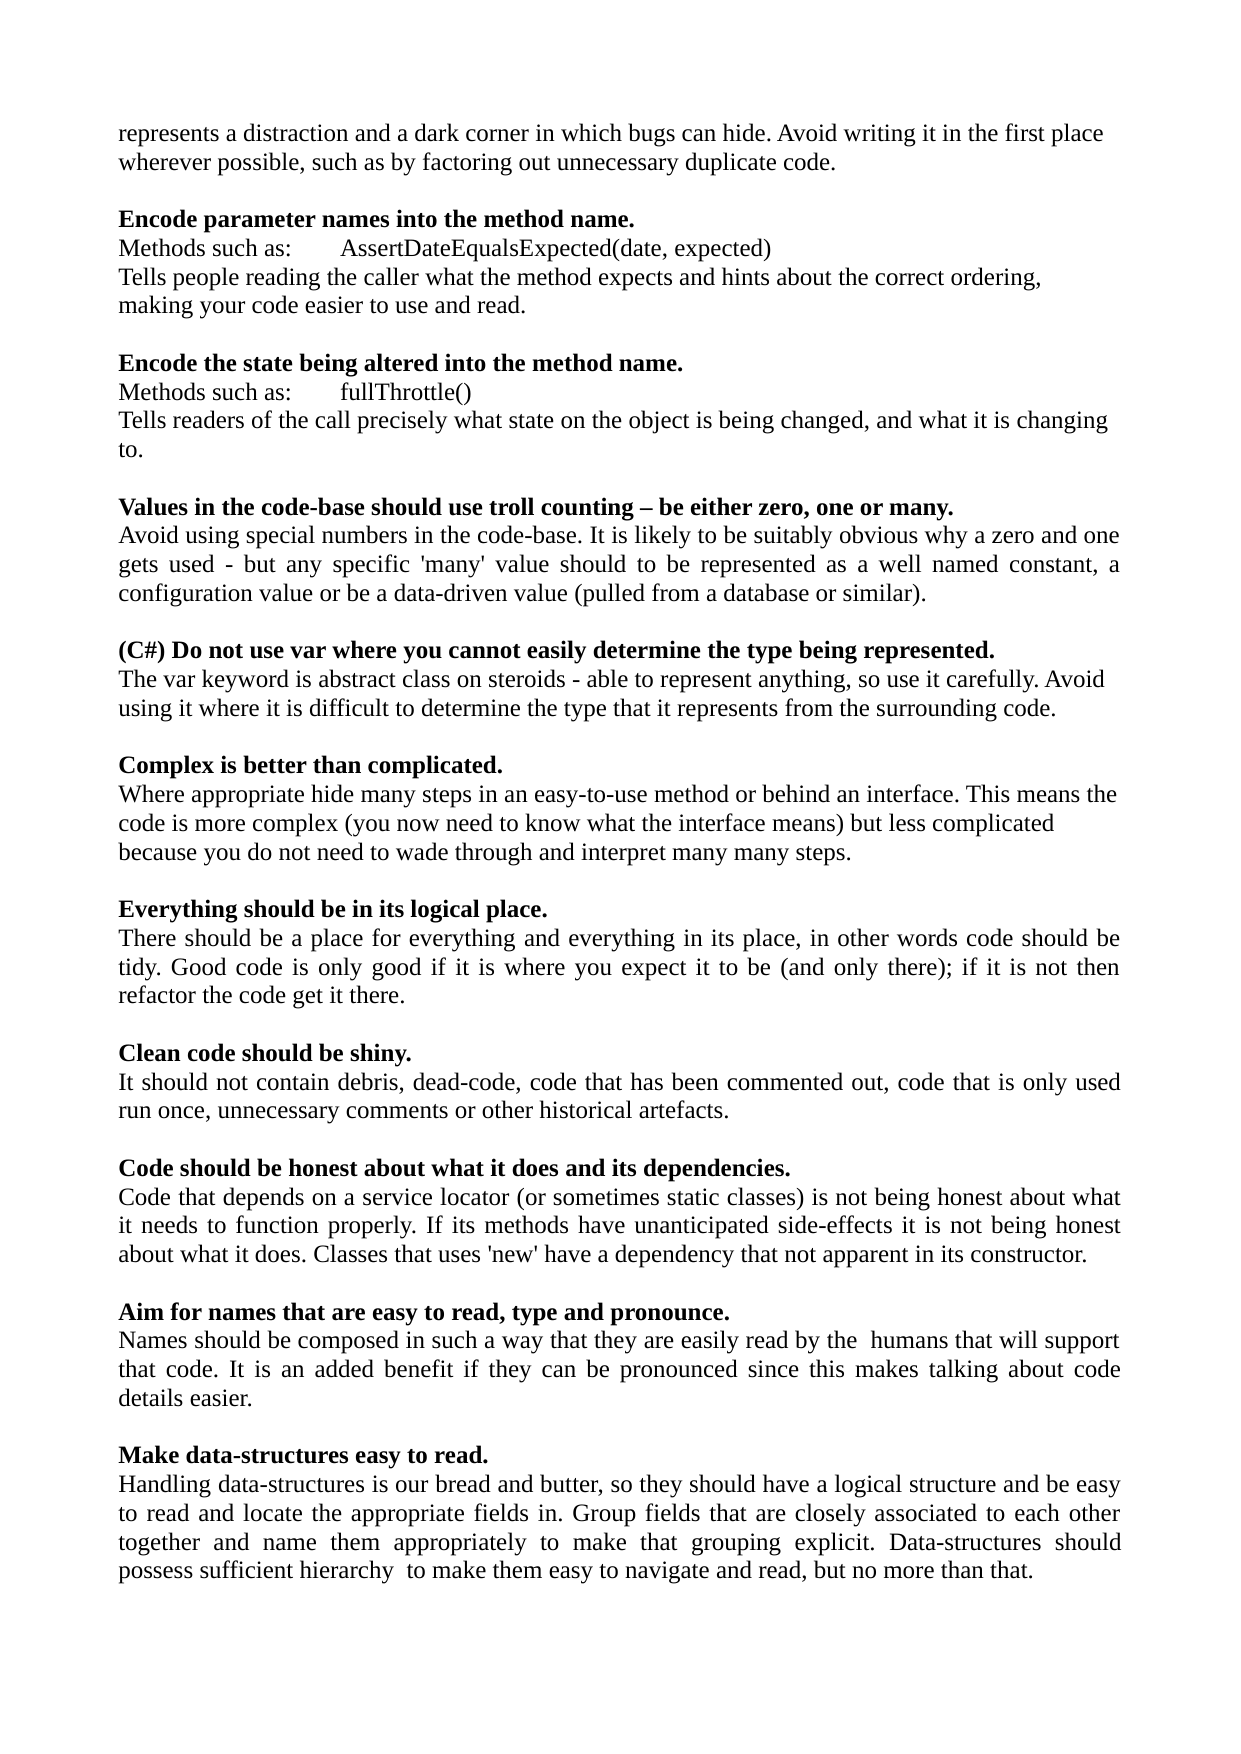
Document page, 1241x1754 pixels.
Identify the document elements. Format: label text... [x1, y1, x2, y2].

text represents a distraction and a dark corner in which bugs can hide. Avoid writing it in the first place wherever possible, such as by factoring out unnecessary duplicate code. [118, 118, 1122, 176]
text Values in the code-base should use troll counting – be either zero, one or many. [118, 492, 1122, 521]
text Aim for names that are easy to read, type and pronounce. [118, 1297, 1122, 1326]
text Encode parameter names into the method name. [118, 204, 1122, 233]
text Code that depends on a service locator (or sometimes static classes) is not being honest about what it needs to function properly. If its methods have unanticipated side-effects it is not being honest about what it does. Classes that uses 'new' have a dependency that not apparent in its constructor. [118, 1182, 1122, 1268]
text It should not contain debris, dead-code, code that has been commented out, code that is only used run once, unnecessary comments or other historical artefacts. [118, 1067, 1122, 1124]
text Where appropriate hide many steps in an easy-to-use method or behind an interface. This means the code is more complex (you now need to know what the interface means) but less complicated because you do not need to wade through and interpret many many steps. [118, 779, 1122, 866]
text Handling data-structures is our bread and butter, so they should have a logical structure and be easy to read and locate the appropriate fields in. Group fields that are closely associated to each other together and name them appropriately to make that grouping explicit. Data-structures should possess sufficient hierarchy to make them easy to navigate and read, but no more than that. [118, 1469, 1122, 1584]
text Methods such as: AssertDateEqualsExpected(date, expected) [118, 233, 1122, 262]
text Make data-structures easy to read. [118, 1441, 1122, 1469]
text There should be a place for everything and everything in its place, in other words code should be tidy. Good code is only good if it is where you expect it to be (and only there); if it is not then refactor the code get it there. [118, 923, 1122, 1009]
text Everything should be in its logical place. [118, 894, 1122, 923]
text The var keyword is abstract class on steroids - able to represent anything, so use it carefully. Avoid using it where it is difficult to determine the type that it represents from the surrounding code. [118, 664, 1122, 722]
text Code should be honest about what it does and its dependencies. [118, 1153, 1122, 1182]
text Clean code should be shiny. [118, 1038, 1122, 1067]
text Tells readers of the call precisely what state on the object is being changed, and what it is changing to. [118, 406, 1122, 463]
text Tells people reading the caller what the method expects and hints about the correct ordering, making your code easier to use and read. [118, 262, 1122, 319]
text Avoid using special numbers in the code-base. It is likely to be suitably obvious why a zero and one gets used - but any specific 'many' value should to be represented as a well named constant, a configuration value or be a data-driven value (pulled from a database or similar). [118, 521, 1122, 607]
text Names should be composed in such a way that they are easily read by the humans that will support that code. It is an added benefit if they can be pronounced since this makes talking about code details easier. [118, 1326, 1122, 1412]
text (C#) Do not use var where you cannot easily determine the type being represented. [118, 636, 1122, 664]
text Methods such as: fullThrottle() [118, 377, 1122, 406]
text Complex is better than complicated. [118, 751, 1122, 779]
text Encode the state being altered into the method name. [118, 348, 1122, 377]
